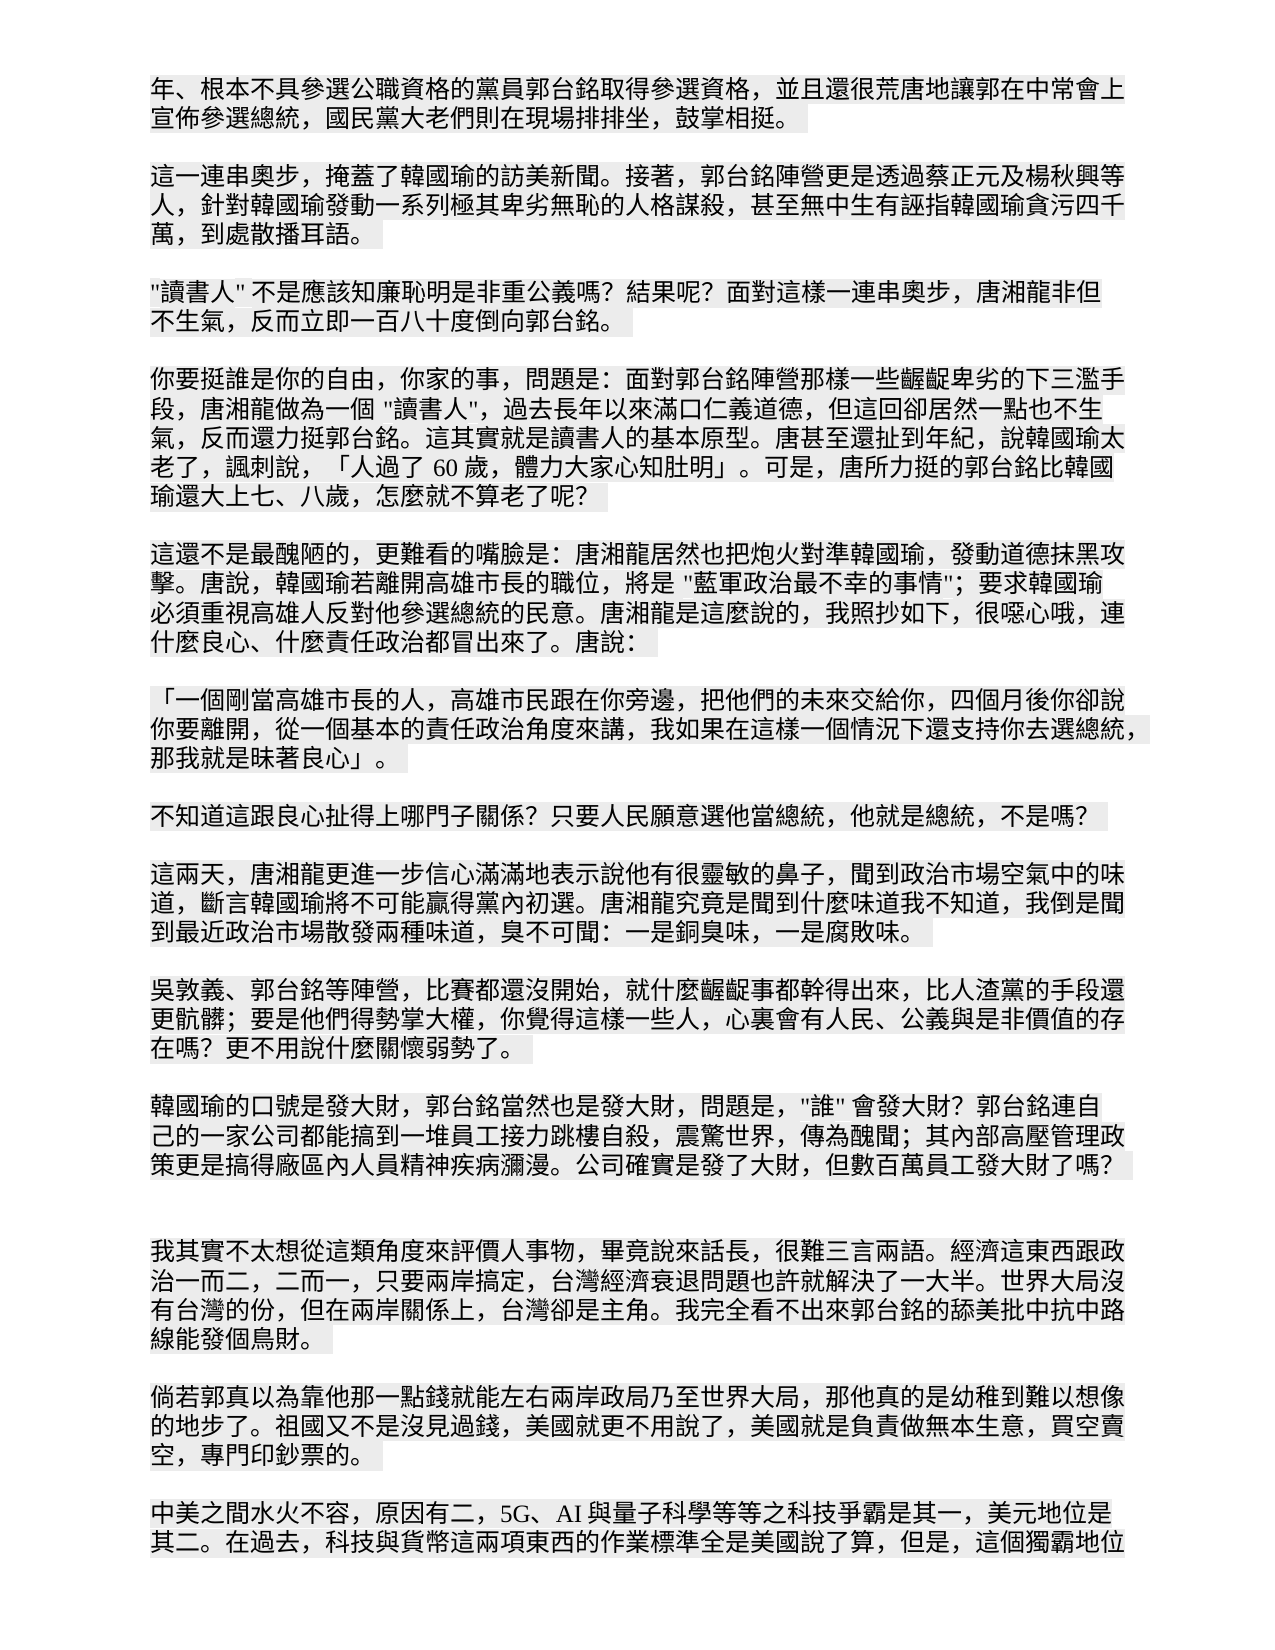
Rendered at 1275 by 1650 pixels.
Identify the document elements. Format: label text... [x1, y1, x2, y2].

text 卡韓政變 (47 )：仗義半從屠狗輩，負心多是讀書人 陳真 2019. 05. 19. 謝謝俐儀、淑芬，請別客氣。這留言板，人不多，僅數以百計，相較於網紅，不過九牛一毛。但是老實說，台灣凡是那些什麼進步界、菁英界的，或是一堆政客，其實都是這裏的長期 "忠實觀眾"。畢竟台灣實在太小了，就這麼一些人一些事，小到有一種令人窒息的極度痛苦感。 另外，我的想法大多變態，異類，偏激，狂熱，淺薄，非理性，乃至於反動保守反革命，勢必與大多數人見解、氣味相左。每想到這一點，心情就很不好，因為那意味著我不可能擁有很多知己，於是好像就只能像蝙蝠一樣地活著。 曾有一深夜，在澳洲某森林中見過水果蝙蝠，濃眉大眼，擺出吸血鬼兩手抱胸的悲愴姿勢，倒掛樹稍，讓我驚為天人，就像看見自己一樣，激動不已，正所謂 "我認出風暴而激動如大海（R. M. Rilke 詩句，北島譯）。 曾有位 "讀者" 跟我說，就文字而言，他很喜歡龍應台，也很喜歡我。我聽了，感覺就像萬箭穿心。龍應台若是那光，我便是那黑暗，兩人不僅僅是 "不同" 而已，而且是極端對立、毫無共存空間的兩種氣味，怎麼可能會有人同時都喜歡？ 再說，龍是作家，著作等身，我什麼家也不是，履歷表上只夠格寫上姓名，其它一片空白，再怎麼說也湊不到一塊。 我常想著氣味這件事。明末詩人曹學佺有詩云："仗義半從屠狗輩，負心多是讀書人。" 我不是透過大腦理解這句話，而是透過生命滄桑。 隨手舉個例，就說唐湘龍吧，以他為例也許一點都不貼切 (因為我根本不認識他是誰，只知是名嘴)，但或多或少也許能看出所謂 "讀書人" 之口舌善變與猥瑣。(其實例子要多少有多少，例如董智森，例如黨國餘孽李豔秋...等等等。) 大約兩個多月前，也就是二、三月，韓國瑜聲勢依舊如日中天，勢如破竹，無人能攖其鋒，但他當時顯然缺乏參選總統的意願。藍營名嘴唐湘龍有點惋惜，他說，面對各方勸進，"只要韓國瑜點個頭，2020總統大選就結束了"。 對於韓國瑜之掛念高雄市民的感受而不願參選總統，唐湘龍如此幫韓國瑜開脫說：其實，那些反對韓國瑜選總統的高雄市民之所以反對，是因為 "太愛韓國瑜了，捨不得讓他走"。 上個月，也就是四月初，萬民擁戴，民調破表，但是韓國瑜仍然還是說他掛念高雄市民的感受，而不願表態參選總統，並且在臉書上表達較以往更加強烈的抗拒參選態度，讓很多人很失望。 於是，唐湘龍便開始幫他設想解套方式，那就是徵召，希望吳敦義能夠幫韓國瑜 "掃除前方障礙"，並表示韓應抓緊最佳時機，亦即在訪美效應達到顛峰之後宣佈參選或接受徵召。 韓國瑜在美國的訪問，果然造成極其驚人的聲勢，政治上前所未見。但是，就在他返台的前幾天，吳敦義等人發動奧步，竟然透過各種荒腔走板的違反黨紀黨規方式，讓失聯40年、根本不具參選公職資格的黨員郭台銘取得參選資格，並且還很荒唐地讓郭在中常會上宣佈參選總統，國民黨大老們則在現場排排坐，鼓掌相挺。 這一連串奧步，掩蓋了韓國瑜的訪美新聞。接著，郭台銘陣營更是透過蔡正元及楊秋興等人，針對韓國瑜發動一系列極其卑劣無恥的人格謀殺，甚至無中生有誣指韓國瑜貪污四千萬，到處散播耳語。 "讀書人" 不是應該知廉恥明是非重公義嗎？結果呢？面對這樣一連串奧步，唐湘龍非但不生氣，反而立即一百八十度倒向郭台銘。 你要挺誰是你的自由，你家的事，問題是：面對郭台銘陣營那樣一些齷齪卑劣的下三濫手段，唐湘龍做為一個 "讀書人"，過去長年以來滿口仁義道德，但這回卻居然一點也不生氣，反而還力挺郭台銘。這其實就是讀書人的基本原型。唐甚至還扯到年紀，說韓國瑜太老了，諷刺說，「人過了 60 歲，體力大家心知肚明」。可是，唐所力挺的郭台銘比韓國瑜還大上七、八歲，怎麼就不算老了呢？ 這還不是最醜陋的，更難看的嘴臉是：唐湘龍居然也把炮火對準韓國瑜，發動道德抹黑攻擊。唐說，韓國瑜若離開高雄市長的職位，將是 "藍軍政治最不幸的事情"；要求韓國瑜必須重視高雄人反對他參選總統的民意。唐湘龍是這麼說的，我照抄如下，很噁心哦，連什麼良心、什麼責任政治都冒出來了。唐說： 「一個剛當高雄市長的人，高雄市民跟在你旁邊，把他們的未來交給你，四個月後你卻說你要離開，從一個基本的責任政治角度來講，我如果在這樣一個情況下還支持你去選總統，那我就是昧著良心」。 不知道這跟良心扯得上哪門子關係？只要人民願意選他當總統，他就是總統，不是嗎？ 這兩天，唐湘龍更進一步信心滿滿地表示說他有很靈敏的鼻子，聞到政治市場空氣中的味道，斷言韓國瑜將不可能贏得黨內初選。唐湘龍究竟是聞到什麼味道我不知道，我倒是聞到最近政治市場散發兩種味道，臭不可聞：一是銅臭味，一是腐敗味。 吳敦義、郭台銘等陣營，比賽都還沒開始，就什麼齷齪事都幹得出來，比人渣黨的手段還更骯髒；要是他們得勢掌大權，你覺得這樣一些人，心裏會有人民、公義與是非價值的存在嗎？更不用說什麼關懷弱勢了。 韓國瑜的口號是發大財，郭台銘當然也是發大財，問題是，"誰" 會發大財？郭台銘連自己的一家公司都能搞到一堆員工接力跳樓自殺，震驚世界，傳為醜聞；其內部高壓管理政策更是搞得廠區內人員精神疾病瀰漫。公司確實是發了大財，但數百萬員工發大財了嗎？ 我其實不太想從這類角度來評價人事物，畢竟說來話長，很難三言兩語。經濟這東西跟政治一而二，二而一，只要兩岸搞定，台灣經濟衰退問題也許就解決了一大半。世界大局沒有台灣的份，但在兩岸關係上，台灣卻是主角。我完全看不出來郭台銘的舔美批中抗中路線能發個鳥財。 倘若郭真以為靠他那一點錢就能左右兩岸政局乃至世界大局，那他真的是幼稚到難以想像的地步了。祖國又不是沒見過錢，美國就更不用說了，美國就是負責做無本生意，買空賣空，專門印鈔票的。 中美之間水火不容，原因有二，5G、AI與量子科學等等之科技爭霸是其一，美元地位是其二。在過去，科技與貨幣這兩項東西的作業標準全是美國說了算，但是，這個獨霸地位已經有那麼一點點遭受祖國的挑戰了。離地位動搖還很遠，但美國不可能等你長大成人才來打你，當然是趁你依然年幼就趕緊把你打得不成人形。這一切局勢與鬥爭，跟錢本身扯不上多少關係。 [150, 75, 1125, 1558]
